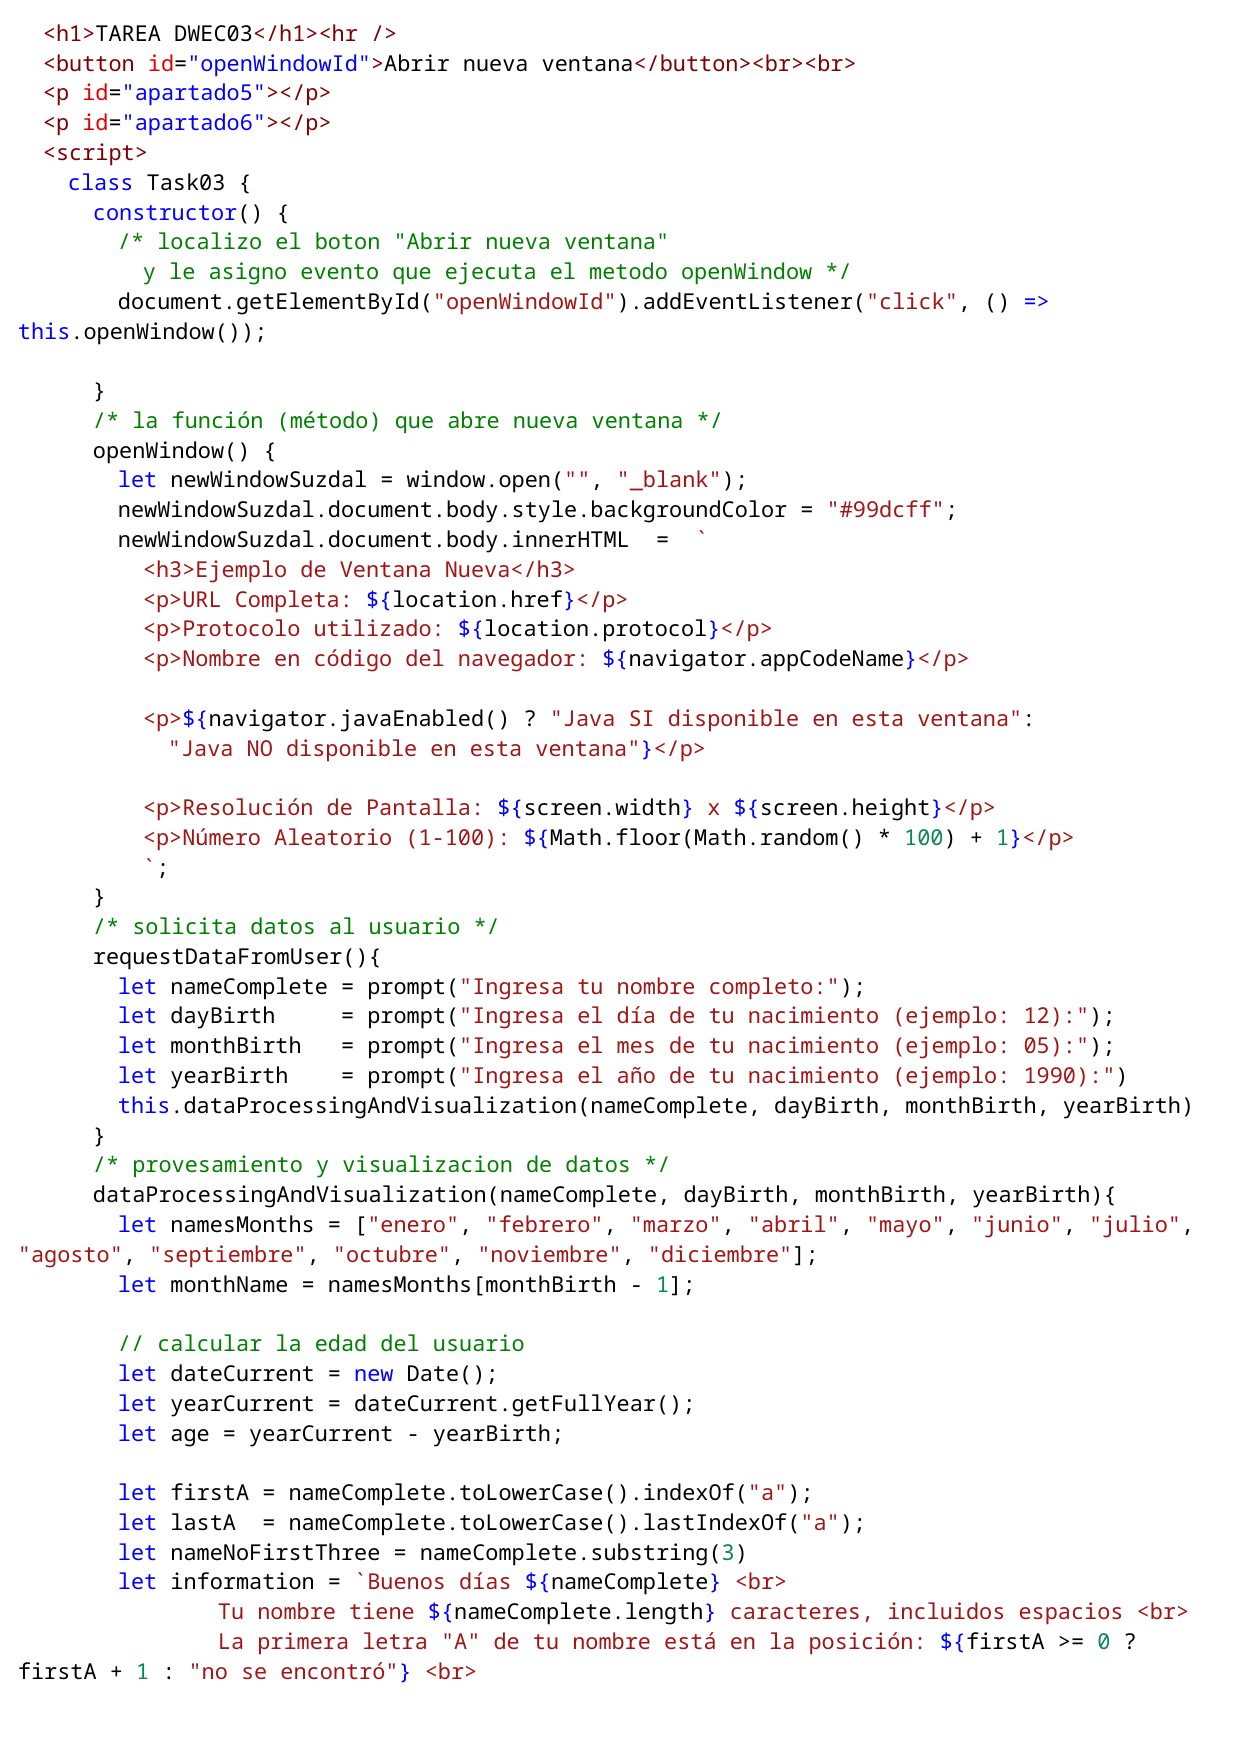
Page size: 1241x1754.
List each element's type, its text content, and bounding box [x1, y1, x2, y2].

text <h1>TAREA DWEC03</h1><hr /> [18, 18, 1222, 47]
text <p>URL Completa: ${location.href}</p> [18, 584, 1222, 613]
text newWindowSuzdal.document.body.innerHTML = ` [18, 524, 1222, 554]
text let dayBirth = prompt("Ingresa el día de tu nacimiento (ejemplo: 12):"); [18, 1001, 1222, 1030]
text <p id="apartado6"></p> [18, 107, 1222, 137]
text class Task03 { [18, 167, 1222, 196]
text dataProcessingAndVisualization(nameComplete, dayBirth, monthBirth, yearBirth){ [18, 1179, 1222, 1209]
text this.dataProcessingAndVisualization(nameComplete, dayBirth, monthBirth, yearBirth) [18, 1090, 1222, 1120]
text } [18, 881, 1222, 911]
text `; [18, 852, 1222, 881]
text let nameNoFirstThree = nameComplete.substring(3) [18, 1537, 1222, 1566]
text requestDataFromUser(){ [18, 941, 1222, 971]
text let yearBirth = prompt("Ingresa el año de tu nacimiento (ejemplo: 1990):") [18, 1060, 1222, 1090]
text } [18, 1120, 1222, 1149]
text /* la función (método) que abre nueva ventana */ [18, 405, 1222, 435]
text <p>Número Aleatorio (1-100): ${Math.floor(Math.random() * 100) + 1}</p> [18, 822, 1222, 852]
text openWindow() { [18, 435, 1222, 464]
text "Java NO disponible en esta ventana"}</p> [18, 732, 1222, 762]
text <p>Nombre en código del navegador: ${navigator.appCodeName}</p> [18, 643, 1222, 673]
text <p>Resolución de Pantalla: ${screen.width} x ${screen.height}</p> [18, 792, 1222, 822]
text let information = `Buenos días ${nameComplete} <br> [18, 1566, 1222, 1596]
text /* localizo el boton "Abrir nueva ventana" [18, 226, 1222, 256]
text } [18, 375, 1222, 405]
text <p>${navigator.javaEnabled() ? "Java SI disponible en esta ventana": [18, 703, 1222, 732]
text let nameComplete = prompt("Ingresa tu nombre completo:"); [18, 971, 1222, 1001]
text /* solicita datos al usuario */ [18, 911, 1222, 941]
text let firstA = nameComplete.toLowerCase().indexOf("a"); [18, 1477, 1222, 1507]
text <h3>Ejemplo de Ventana Nueva</h3> [18, 554, 1222, 584]
text constructor() { [18, 196, 1222, 226]
text document.getElementById("openWindowId").addEventListener("click", () => this.openWindow()); [18, 286, 1222, 345]
text /* provesamiento y visualizacion de datos */ [18, 1149, 1222, 1179]
text let age = yearCurrent - yearBirth; [18, 1417, 1222, 1447]
text let namesMonths = ["enero", "febrero", "marzo", "abril", "mayo", "junio", "julio", "agosto", "septiembre", "octubre", "noviembre", "diciembre"]; [18, 1209, 1222, 1269]
text let newWindowSuzdal = window.open("", "_blank"); [18, 464, 1222, 494]
text let monthBirth = prompt("Ingresa el mes de tu nacimiento (ejemplo: 05):"); [18, 1030, 1222, 1060]
text y le asigno evento que ejecuta el metodo openWindow */ [18, 256, 1222, 286]
text Tu nombre tiene ${nameComplete.length} caracteres, incluidos espacios <br> [18, 1596, 1222, 1626]
text <p>Protocolo utilizado: ${location.protocol}</p> [18, 613, 1222, 643]
text let yearCurrent = dateCurrent.getFullYear(); [18, 1388, 1222, 1417]
text let lastA = nameComplete.toLowerCase().lastIndexOf("a"); [18, 1507, 1222, 1537]
text <p id="apartado5"></p> [18, 77, 1222, 107]
text // calcular la edad del usuario [18, 1328, 1222, 1358]
text <button id="openWindowId">Abrir nueva ventana</button><br><br> [18, 47, 1222, 77]
text let monthName = namesMonths[monthBirth - 1]; [18, 1269, 1222, 1298]
text <script> [18, 137, 1222, 167]
text let dateCurrent = new Date(); [18, 1358, 1222, 1388]
text newWindowSuzdal.document.body.style.backgroundColor = "#99dcff"; [18, 494, 1222, 524]
text La primera letra "A" de tu nombre está en la posición: ${firstA >= 0 ? firstA + 1 : "no se encontró"} <br> [18, 1626, 1222, 1686]
